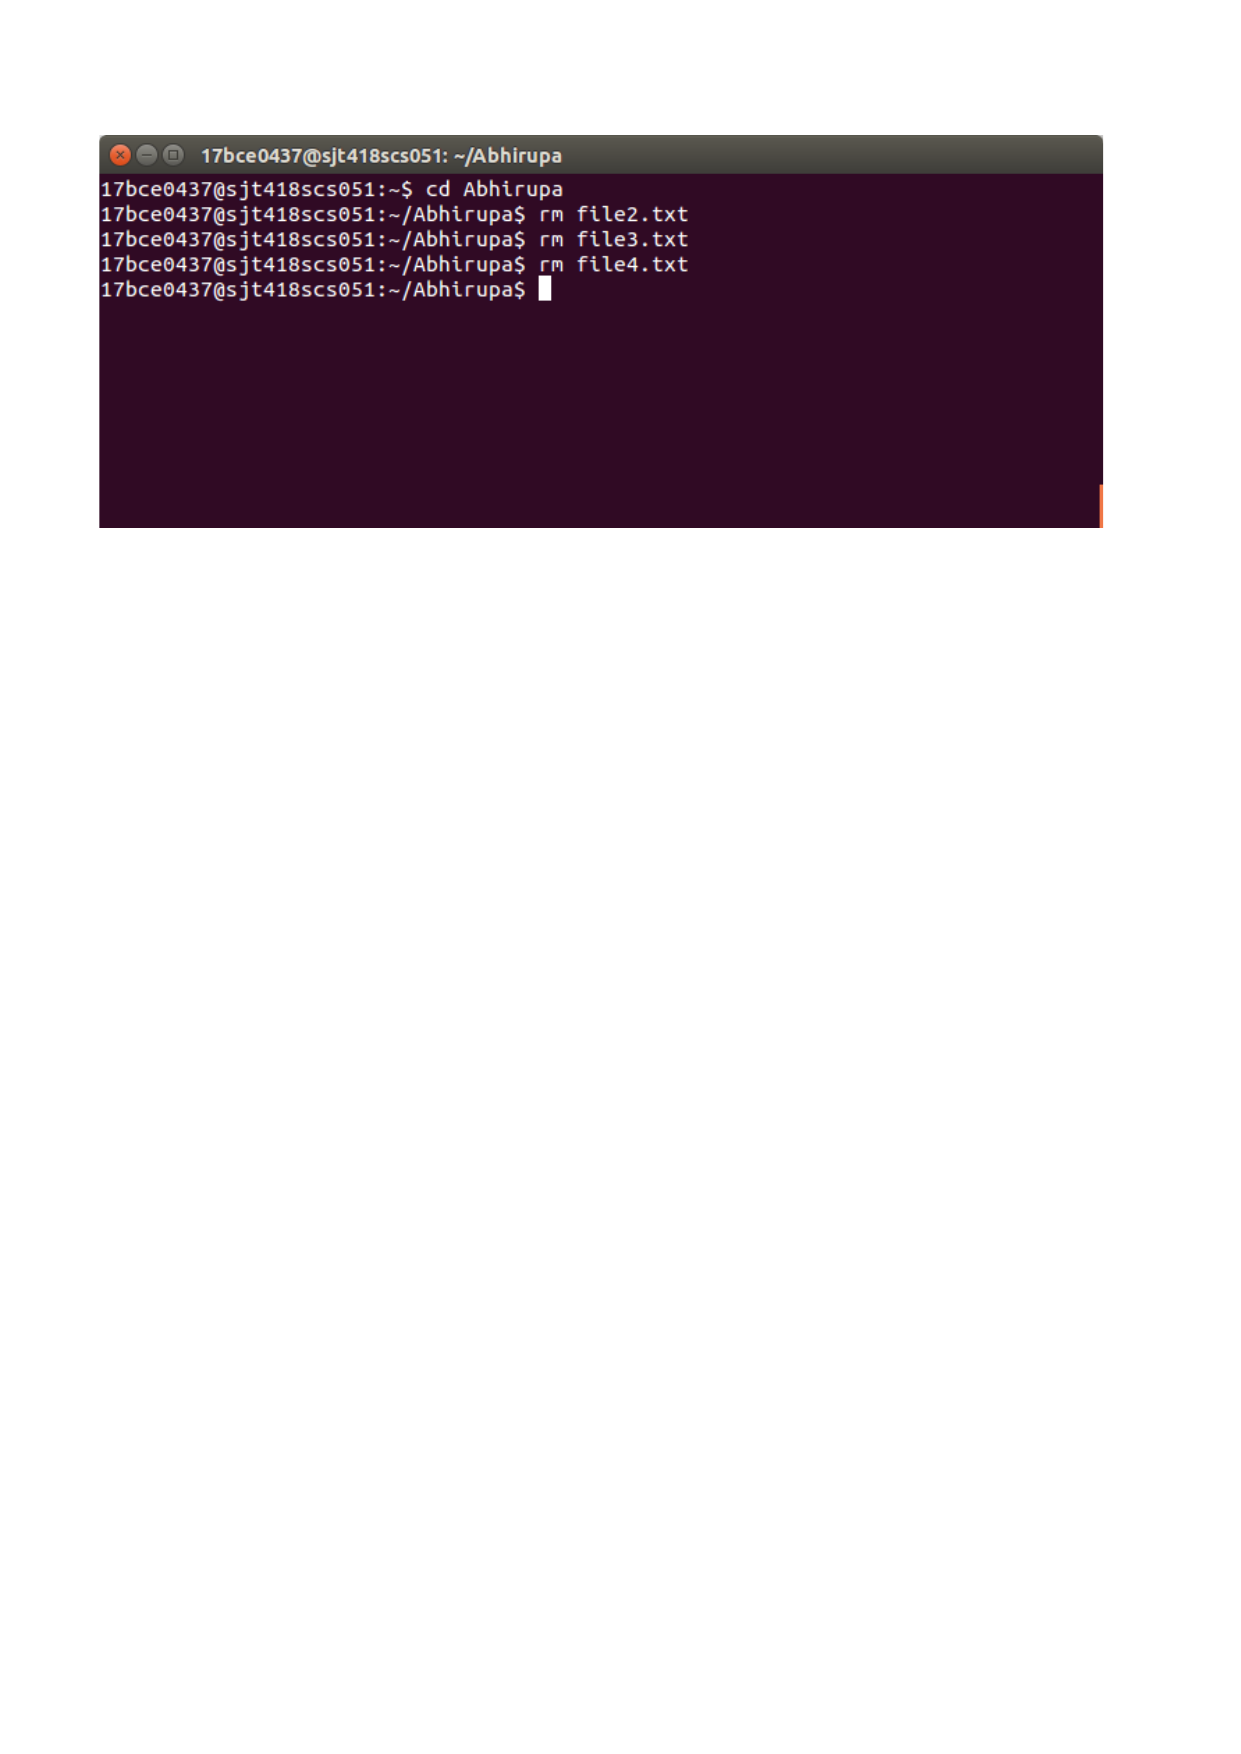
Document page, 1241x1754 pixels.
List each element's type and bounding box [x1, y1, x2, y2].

picture [99, 135, 1104, 528]
